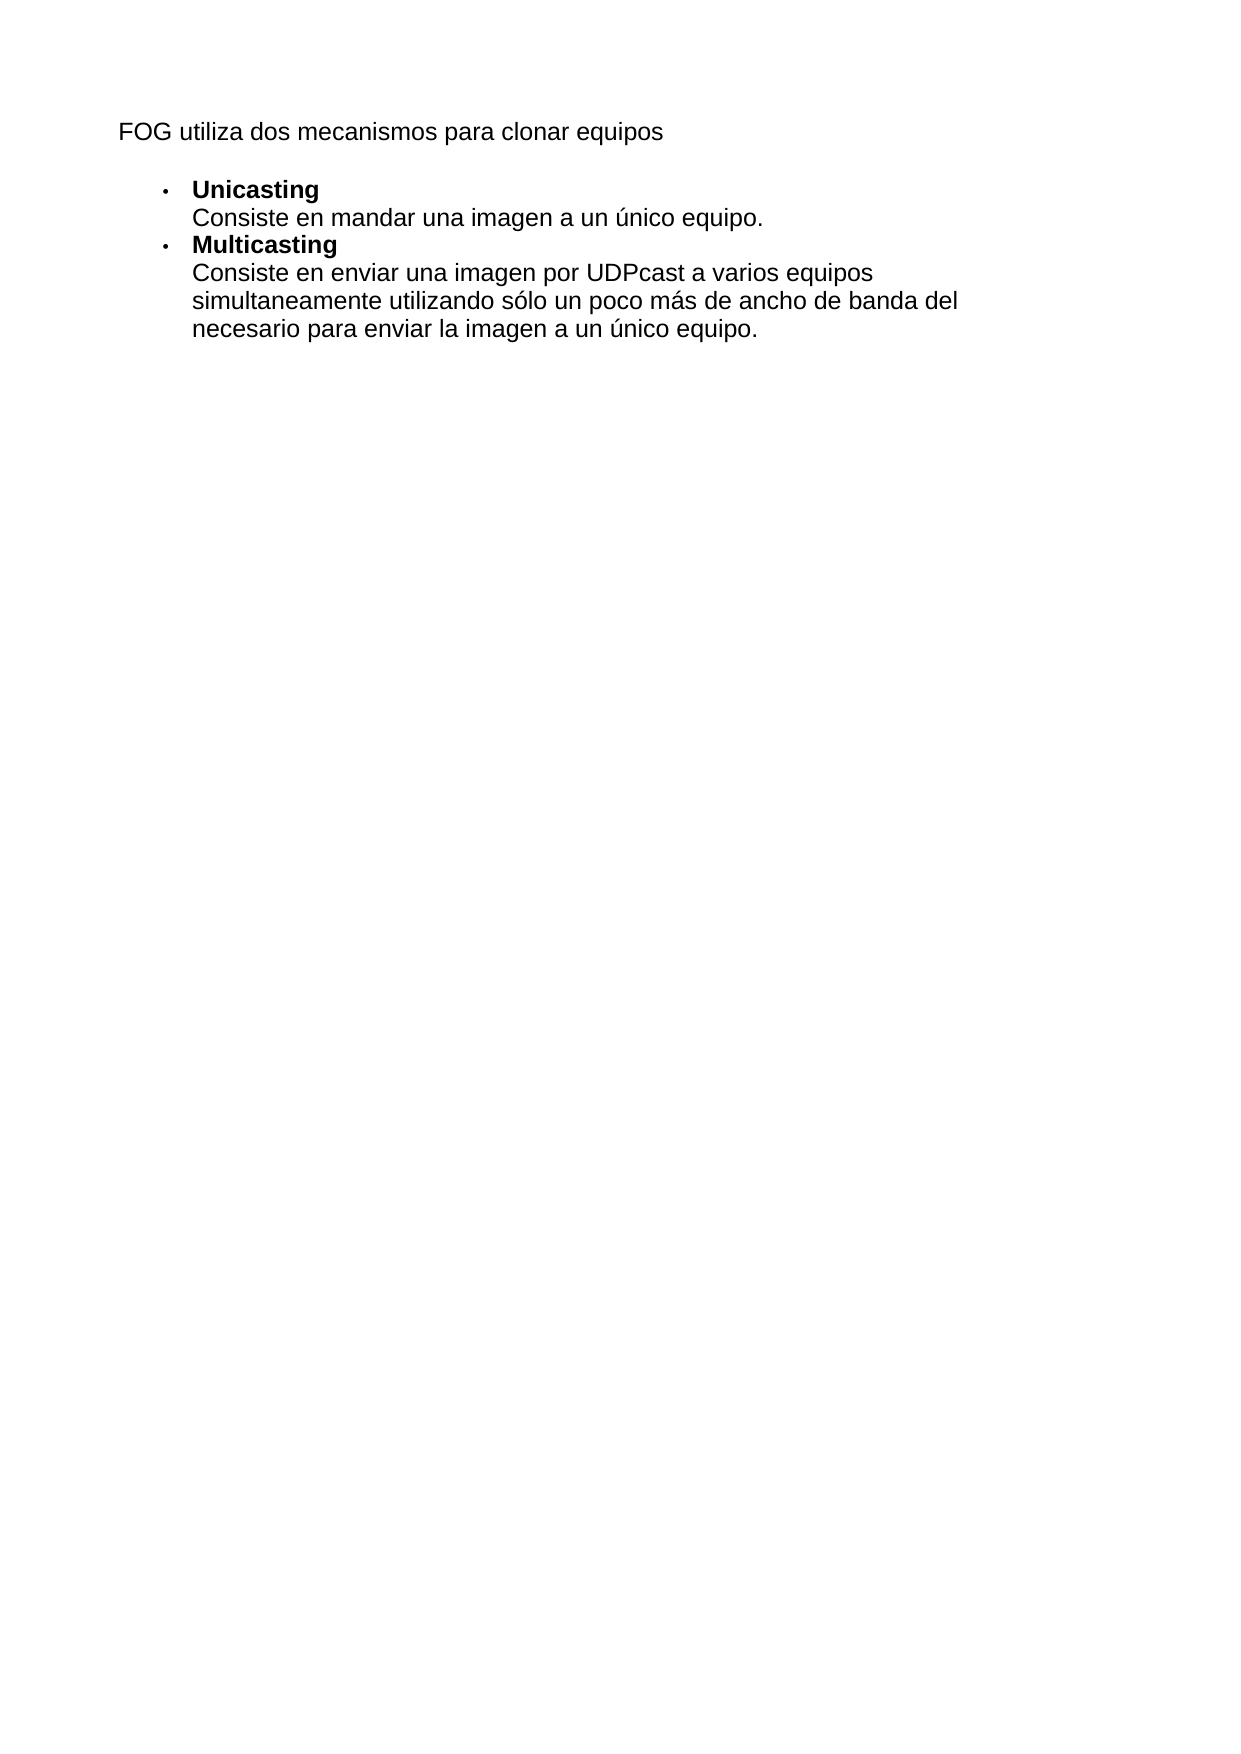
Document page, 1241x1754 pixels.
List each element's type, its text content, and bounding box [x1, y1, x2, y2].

text FOG utiliza dos mecanismos para clonar equipos [118, 118, 1043, 146]
list Unicasting Consiste en mandar una imagen a un único equipo. [162, 176, 1043, 231]
list Multicasting Consiste en enviar una imagen por UDPcast a varios equipos simultaneamente utilizando sólo un poco más de ancho de banda del necesario para enviar la imagen a un único equipo. [162, 231, 1043, 343]
